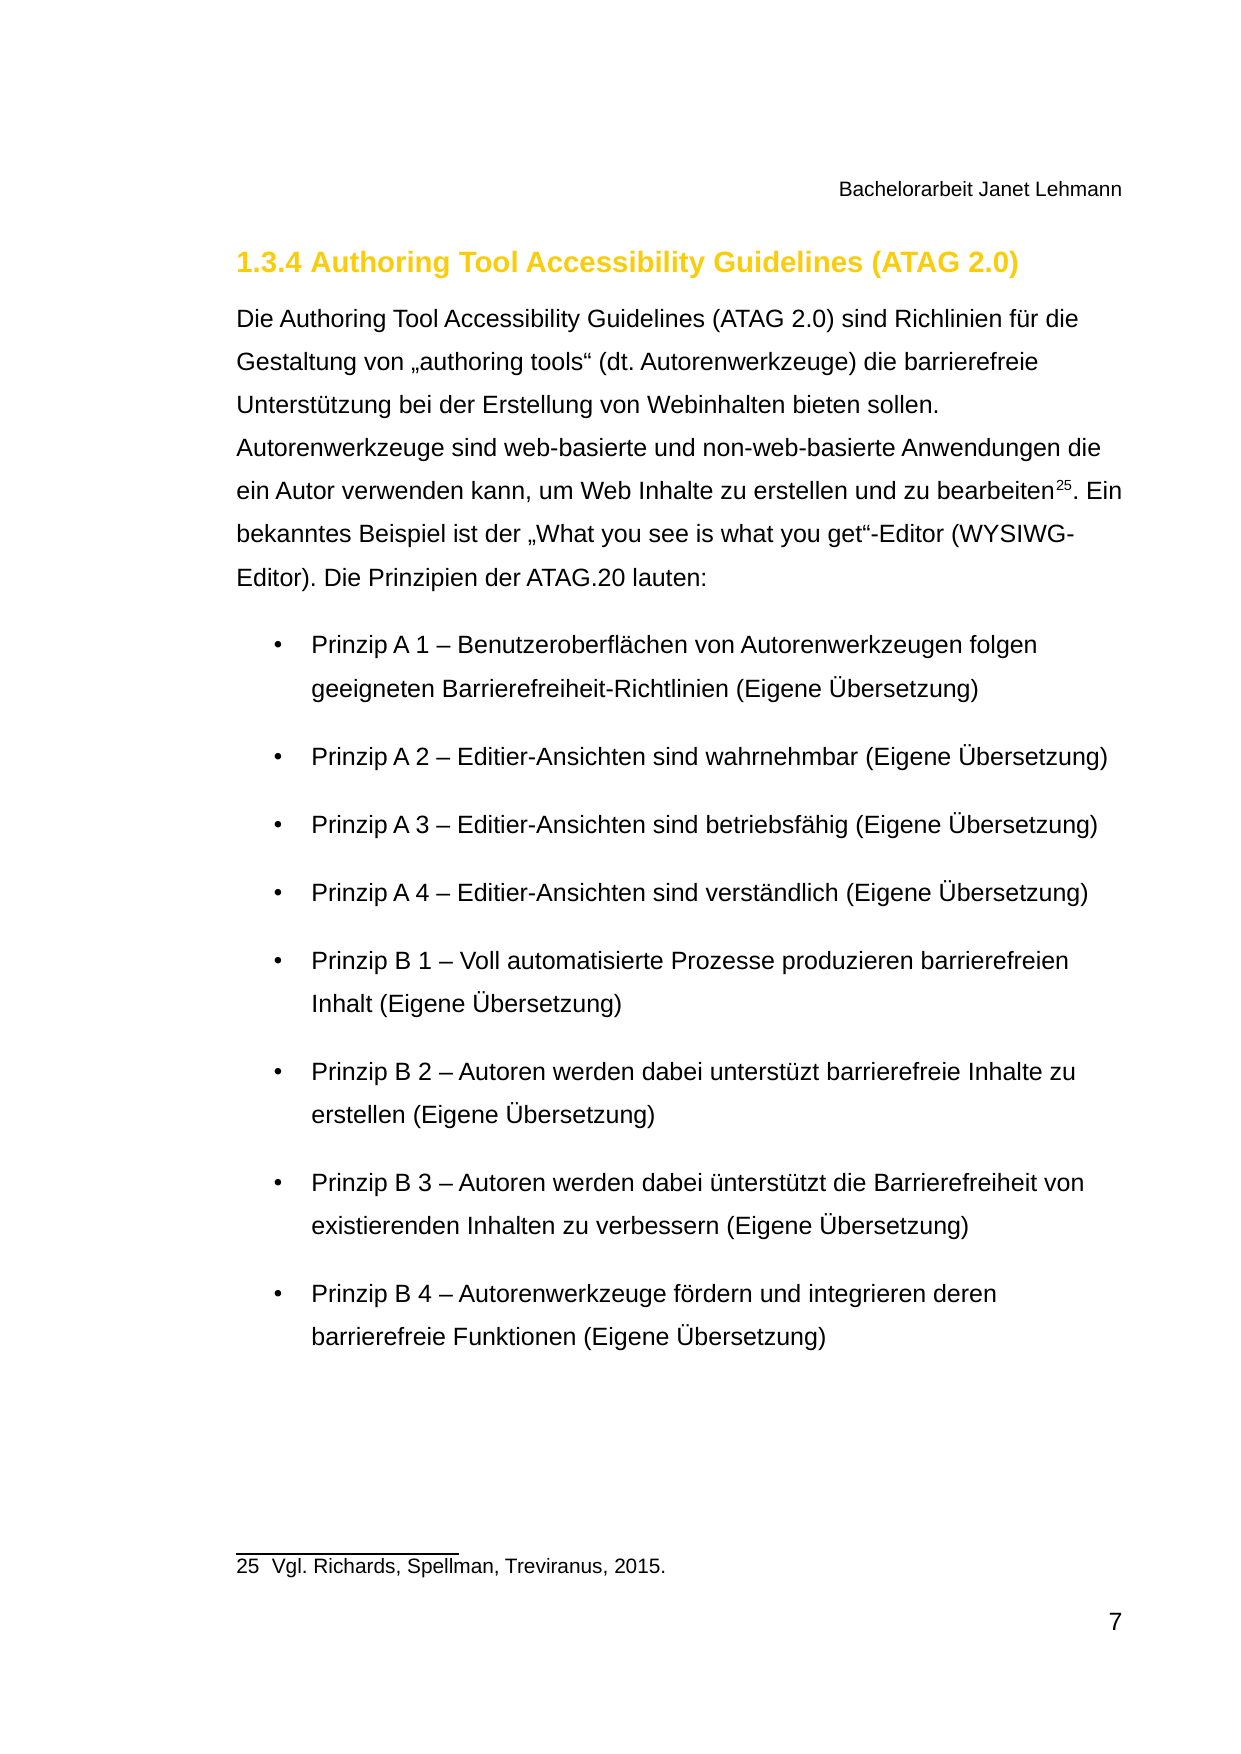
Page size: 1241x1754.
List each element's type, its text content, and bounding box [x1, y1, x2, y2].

list Prinzip A 1 – Benutzeroberflächen von Autorenwerkzeugen folgen geeigneten Barrierefreiheit-Richtlinien (Eigene Übersetzung) [274, 631, 1122, 702]
list Prinzip B 2 – Autoren werden dabei unterstüzt barrierefreie Inhalte zu erstellen (Eigene Übersetzung) [274, 1057, 1122, 1129]
list Prinzip A 4 – Editier-Ansichten sind verständlich (Eigene Übersetzung) [274, 878, 1122, 907]
list Prinzip A 3 – Editier-Ansichten sind betriebsfähig (Eigene Übersetzung) [274, 810, 1122, 838]
text Die Authoring Tool Accessibility Guidelines (ATAG 2.0) sind Richlinien für die Gestaltung von „authoring tools“ (dt. Autorenwerkzeuge) die barrierefreie Unterstützung bei der Erstellung von Webinhalten bieten sollen. Autorenwerkzeuge sind web-basierte und non-web-basierte Anwendungen die ein Autor verwenden kann, um Web Inhalte zu erstellen und zu bearbeiten. Ein bekanntes Beispiel ist der „What you see is what you get“-Editor (WYSIWG-Editor). Die Prinzipien der ATAG.20 lauten: [236, 304, 1122, 591]
list Prinzip B 3 – Autoren werden dabei ünterstützt die Barrierefreiheit von existierenden Inhalten zu verbessern (Eigene Übersetzung) [274, 1168, 1122, 1240]
list Prinzip B 1 – Voll automatisierte Prozesse produzieren barrierefreien Inhalt (Eigene Übersetzung) [274, 946, 1122, 1018]
list Prinzip A 2 – Editier-Ansichten sind wahrnehmbar (Eigene Übersetzung) [274, 742, 1122, 771]
subtitle Authoring Tool Accessibility Guidelines (ATAG 2.0) [236, 245, 1122, 279]
text Vgl. Richards, Spellman, Treviranus, 2015. [236, 1554, 1122, 1578]
list Prinzip B 4 – Autorenwerkzeuge fördern und integrieren deren barrierefreie Funktionen (Eigene Übersetzung) [274, 1279, 1122, 1351]
